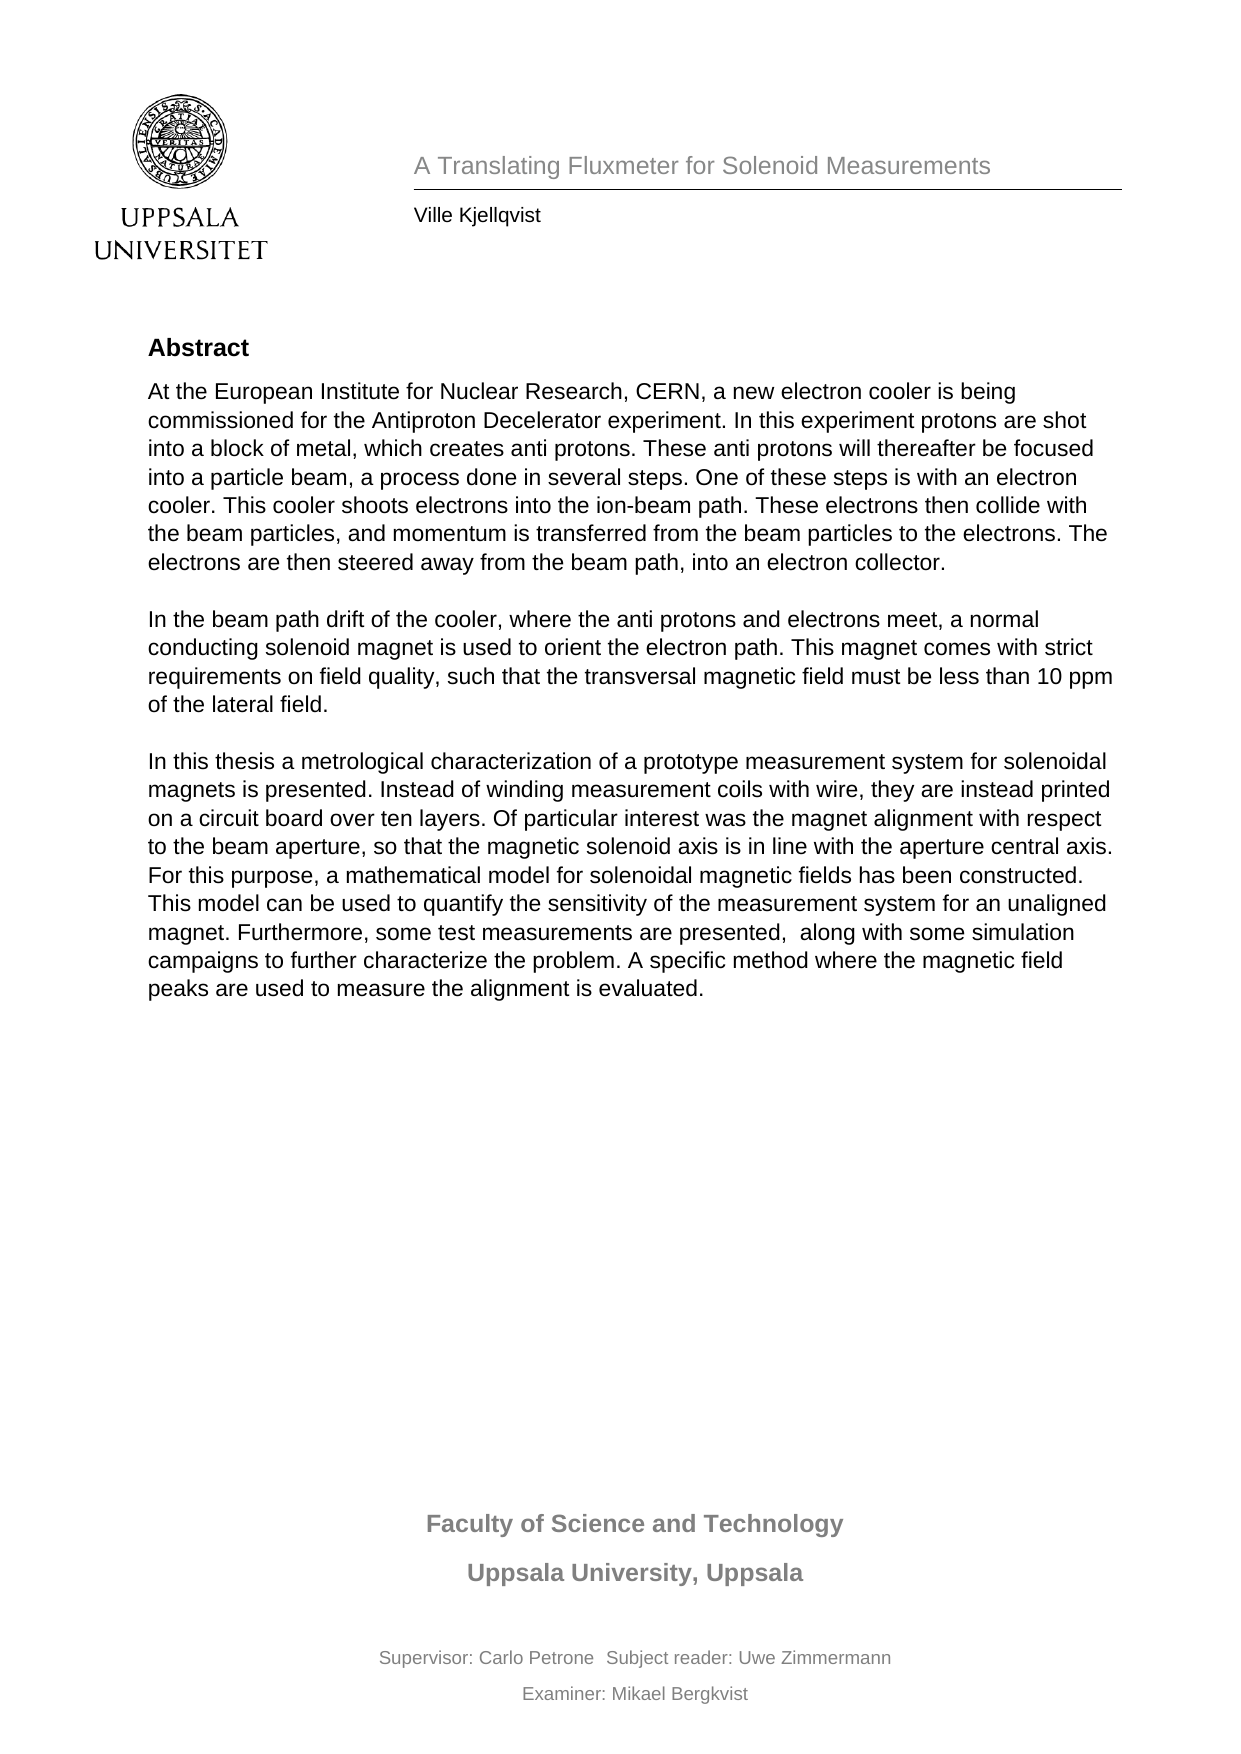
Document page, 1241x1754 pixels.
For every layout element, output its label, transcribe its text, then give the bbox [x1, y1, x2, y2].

text Ville Kjellqvist [413, 190, 1122, 227]
subtitle A Translating Fluxmeter for Solenoid Measurements [413, 151, 1122, 179]
subtitle Abstract [148, 333, 1122, 362]
text At the European Institute for Nuclear Research, CERN, a new electron cooler is being commissioned for the Antiproton Decelerator experiment. In this experiment protons are shot into a block of metal, which creates anti protons. These anti protons will thereafter be focused into a particle beam, a process done in several steps. One of these steps is with an electron cooler. This cooler shoots electrons into the ion-beam path. These electrons then collide with the beam particles, and momentum is transferred from the beam particles to the electrons. The electrons are then steered away from the beam path, into an electron collector. In the beam path drift of the cooler, where the anti protons and electrons meet, a normal conducting solenoid magnet is used to orient the electron path. This magnet comes with strict requirements on field quality, such that the transversal magnetic field must be less than 10 ppm of the lateral field. In this thesis a metrological characterization of a prototype measurement system for solenoidal magnets is presented. Instead of winding measurement coils with wire, they are instead printed on a circuit board over ten layers. Of particular interest was the magnet alignment with respect to the beam aperture, so that the magnetic solenoid axis is in line with the aperture central axis. For this purpose, a mathematical model for solenoidal magnetic fields has been constructed. This model can be used to quantify the sensitivity of the measurement system for an unaligned magnet. Furthermore, some test measurements are presented, along with some simulation campaigns to further characterize the problem. A specific method where the magnetic field peaks are used to measure the alignment is evaluated. [148, 378, 1122, 1002]
picture [94, 94, 268, 260]
